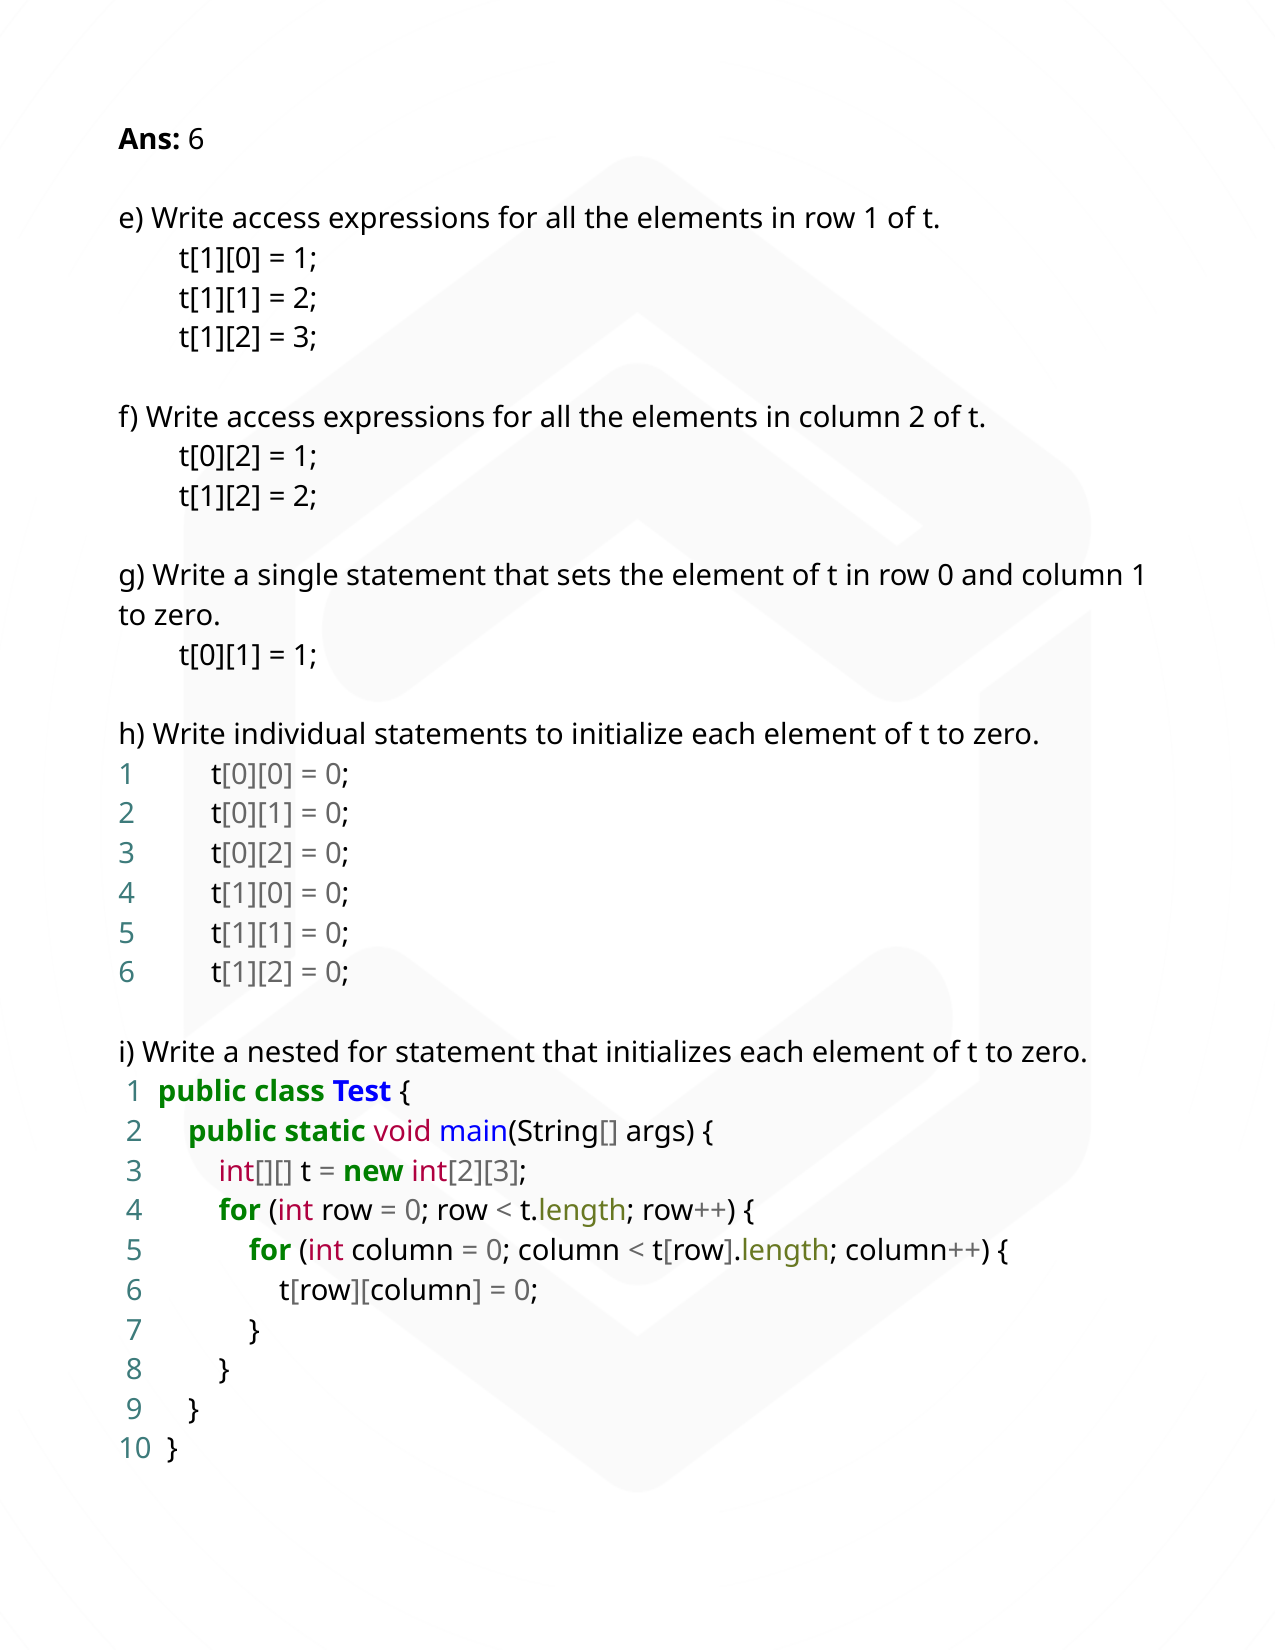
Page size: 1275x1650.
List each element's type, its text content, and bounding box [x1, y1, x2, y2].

text 4 for (int row = 0; row < t.length; row++) { [118, 1190, 1157, 1229]
text 2 t[0][1] = 0; [118, 793, 1157, 832]
text 3 int[][] t = new int[2][3]; [118, 1150, 1157, 1190]
text t[1][0] = 1; [118, 237, 1157, 277]
text t[1][2] = 3; [118, 317, 1157, 356]
text h) Write individual statements to initialize each element of t to zero. [118, 713, 1157, 753]
text 4 t[1][0] = 0; [118, 872, 1157, 912]
text 1 public class Test { [118, 1071, 1157, 1110]
text t[0][1] = 1; [118, 634, 1157, 674]
text e) Write access expressions for all the elements in row 1 of t. [118, 197, 1157, 237]
text 1 t[0][0] = 0; [118, 753, 1157, 793]
text 9 } [118, 1388, 1157, 1428]
text 6 t[row][column] = 0; [118, 1269, 1157, 1309]
text g) Write a single statement that sets the element of t in row 0 and column 1 to zero. [118, 555, 1157, 634]
text 6 t[1][2] = 0; [118, 952, 1157, 991]
text t[1][2] = 2; [118, 475, 1157, 515]
text Ans: 6 [118, 118, 1157, 158]
text 5 t[1][1] = 0; [118, 912, 1157, 952]
text 8 } [118, 1348, 1157, 1388]
text f) Write access expressions for all the elements in column 2 of t. [118, 396, 1157, 436]
text t[1][1] = 2; [118, 277, 1157, 317]
text t[0][2] = 1; [118, 436, 1157, 475]
text 10 } [118, 1428, 1157, 1467]
text 2 public static void main(String[] args) { [118, 1110, 1157, 1150]
text 7 } [118, 1309, 1157, 1348]
text 5 for (int column = 0; column < t[row].length; column++) { [118, 1229, 1157, 1269]
text 3 t[0][2] = 0; [118, 832, 1157, 872]
text i) Write a nested for statement that initializes each element of t to zero. [118, 1031, 1157, 1071]
